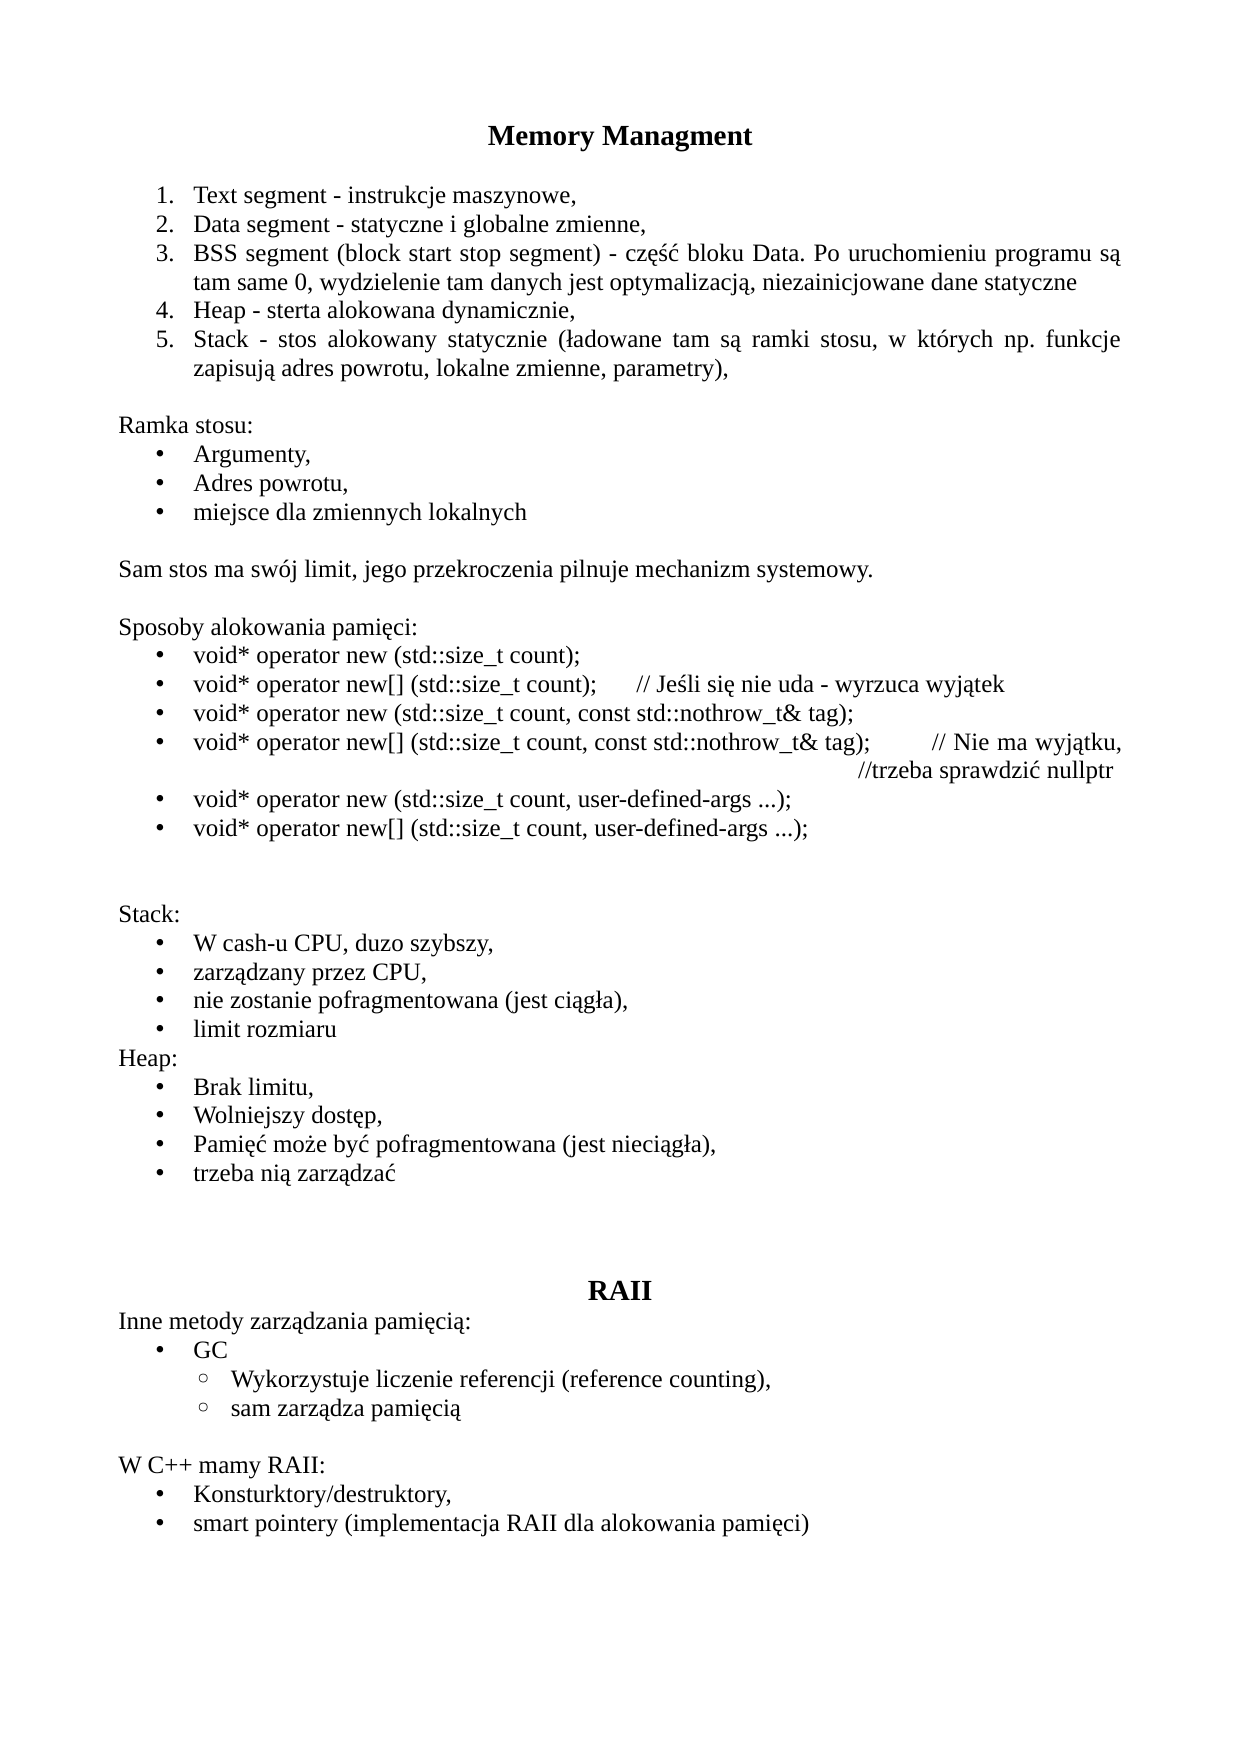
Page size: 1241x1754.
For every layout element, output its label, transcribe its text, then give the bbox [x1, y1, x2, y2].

list Pamięć może być pofragmentowana (jest nieciągła), [156, 1129, 1122, 1158]
text Heap: [118, 1043, 1122, 1072]
list GC [156, 1335, 1122, 1364]
list zarządzany przez CPU, [156, 957, 1122, 985]
list Data segment - statyczne i globalne zmienne, [156, 209, 1122, 238]
list limit rozmiaru [156, 1014, 1122, 1043]
list Adres powrotu, [156, 468, 1122, 497]
list W cash-u CPU, duzo szybszy, [156, 928, 1122, 957]
list Text segment - instrukcje maszynowe, [156, 180, 1122, 209]
list Konsturktory/destruktory, [156, 1479, 1122, 1508]
list void* operator new[] (std::size_t count, const std::nothrow_t& tag); // Nie ma wyjątku, //trzeba sprawdzić nullptr [156, 727, 1122, 784]
list void* operator new (std::size_t count); [156, 640, 1122, 669]
list smart pointery (implementacja RAII dla alokowania pamięci) [156, 1508, 1122, 1536]
text W C++ mamy RAII: [118, 1450, 1122, 1479]
list miejsce dla zmiennych lokalnych [156, 497, 1122, 525]
text Memory Managment [118, 118, 1122, 152]
text Ramka stosu: [118, 410, 1122, 439]
list void* operator new[] (std::size_t count, user-defined-args ...); [156, 813, 1122, 842]
list trzeba nią zarządzać [156, 1158, 1122, 1187]
list void* operator new[] (std::size_t count); // Jeśli się nie uda - wyrzuca wyjątek [156, 669, 1122, 698]
list Wolniejszy dostęp, [156, 1100, 1122, 1129]
text RAII [118, 1273, 1122, 1306]
list BSS segment (block start stop segment) - część bloku Data. Po uruchomieniu programu są tam same 0, wydzielenie tam danych jest optymalizacją, niezainicjowane dane statyczne [156, 238, 1122, 295]
list nie zostanie pofragmentowana (jest ciągła), [156, 985, 1122, 1014]
list Stack - stos alokowany statycznie (ładowane tam są ramki stosu, w których np. funkcje zapisują adres powrotu, lokalne zmienne, parametry), [156, 324, 1122, 382]
list sam zarządza pamięcią [193, 1393, 1122, 1421]
text Sam stos ma swój limit, jego przekroczenia pilnuje mechanizm systemowy. [118, 554, 1122, 583]
list Argumenty, [156, 439, 1122, 468]
text Inne metody zarządzania pamięcią: [118, 1306, 1122, 1335]
text Sposoby alokowania pamięci: [118, 612, 1122, 640]
list Brak limitu, [156, 1072, 1122, 1100]
list Heap - sterta alokowana dynamicznie, [156, 295, 1122, 324]
list void* operator new (std::size_t count, const std::nothrow_t& tag); [156, 698, 1122, 727]
list Wykorzystuje liczenie referencji (reference counting), [193, 1364, 1122, 1393]
text Stack: [118, 899, 1122, 928]
list void* operator new (std::size_t count, user-defined-args ...); [156, 784, 1122, 813]
